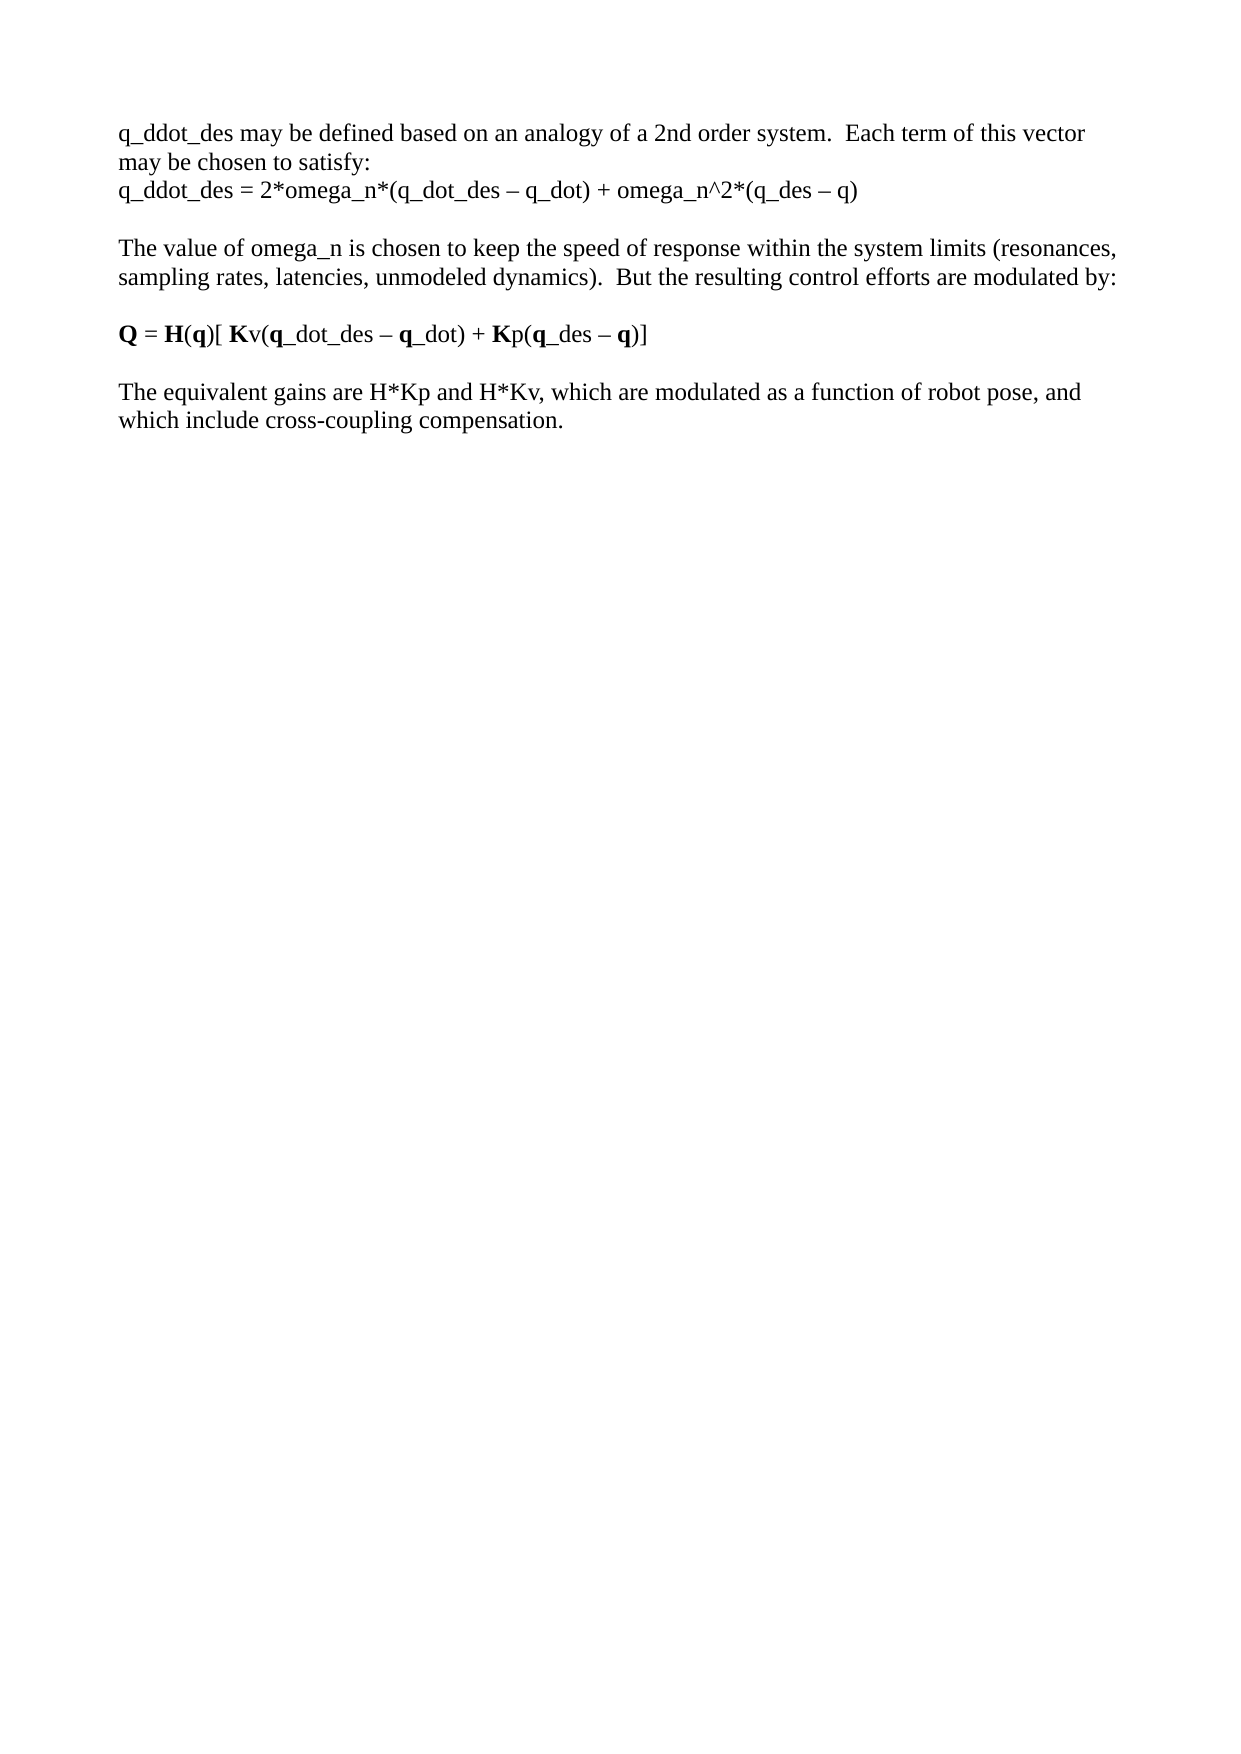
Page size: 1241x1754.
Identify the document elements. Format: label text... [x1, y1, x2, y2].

text The value of omega_n is chosen to keep the speed of response within the system limits (resonances, sampling rates, latencies, unmodeled dynamics). But the resulting control efforts are modulated by: [118, 233, 1122, 291]
text Q = H(q)[ Kv(q_dot_des – q_dot) + Kp(q_des – q)] [118, 319, 1122, 348]
text The equivalent gains are H*Kp and H*Kv, which are modulated as a function of robot pose, and which include cross-coupling compensation. [118, 377, 1122, 434]
text q_ddot_des may be defined based on an analogy of a 2nd order system. Each term of this vector may be chosen to satisfy: [118, 118, 1122, 176]
text q_ddot_des = 2*omega_n*(q_dot_des – q_dot) + omega_n^2*(q_des – q) [118, 176, 1122, 204]
